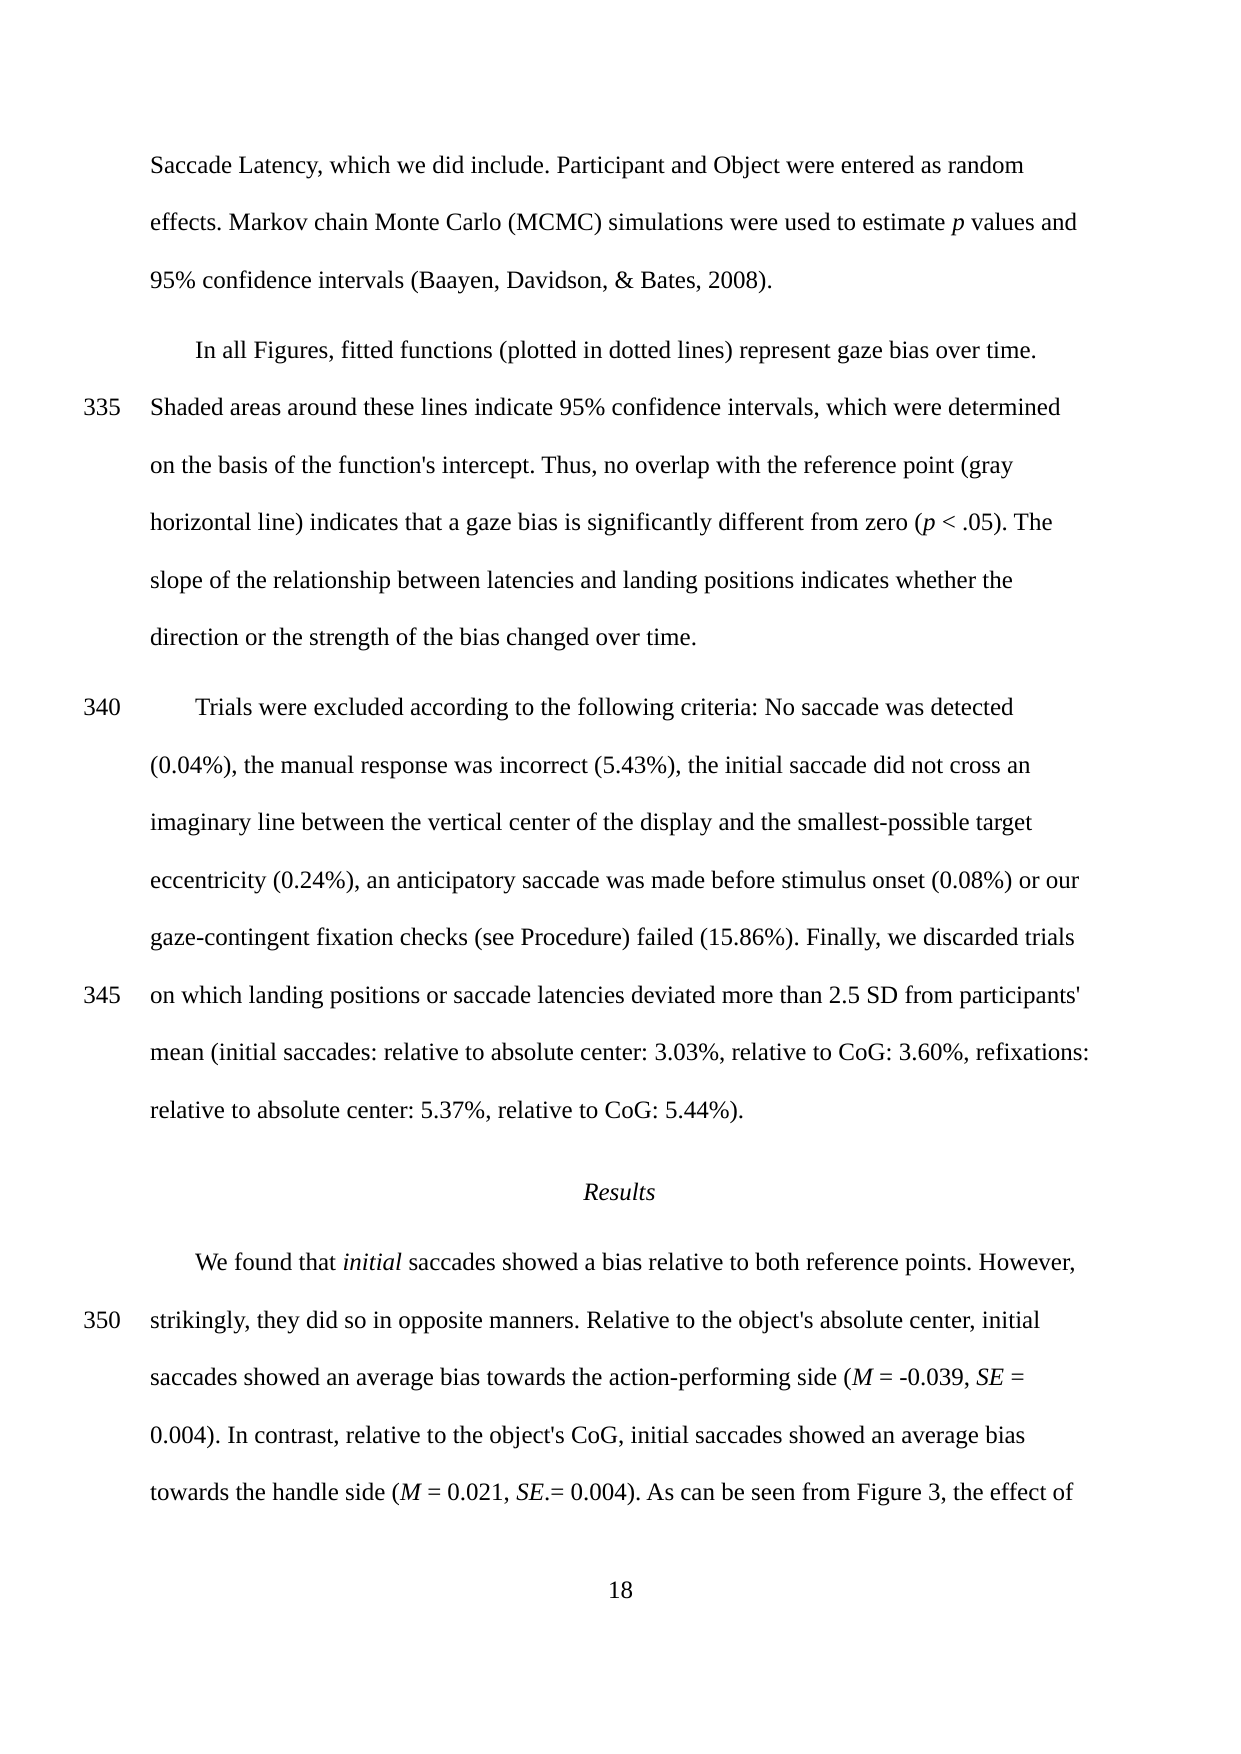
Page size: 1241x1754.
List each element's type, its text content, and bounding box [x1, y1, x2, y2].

text Trials were excluded according to the following criteria: No saccade was detected (0.04%), the manual response was incorrect (5.43%), the initial saccade did not cross an imaginary line between the vertical center of the display and the smallest-possible target eccentricity (0.24%), an anticipatory saccade was made before stimulus onset (0.08%) or our gaze-contingent fixation checks (see Procedure) failed (15.86%). Finally, we discarded trials on which landing positions or saccade latencies deviated more than 2.5 SD from participants' mean (initial saccades: relative to absolute center: 3.03%, relative to CoG: 3.60%, refixations: relative to absolute center: 5.37%, relative to CoG: 5.44%). [150, 692, 1091, 1124]
text Saccade Latency, which we did include. Participant and Object were entered as random effects. Markov chain Monte Carlo (MCMC) simulations were used to estimate p values and 95% confidence intervals (Baayen, Davidson, & Bates, 2008). [150, 150, 1091, 294]
text In all Figures, fitted functions (plotted in dotted lines) represent gaze bias over time. Shaded areas around these lines indicate 95% confidence intervals, which were determined on the basis of the function's intercept. Thus, no overlap with the reference point (gray horizontal line) indicates that a gaze bias is significantly different from zero (p < .05). The slope of the relationship between latencies and landing positions indicates whether the direction or the strength of the bias changed over time. [150, 335, 1091, 651]
subtitle Results [150, 1177, 1091, 1206]
text We found that initial saccades showed a bias relative to both reference points. However, strikingly, they did so in opposite manners. Relative to the object's absolute center, initial saccades showed an average bias towards the action-performing side (M = -0.039, SE = 0.004). In contrast, relative to the object's CoG, initial saccades showed an average bias towards the handle side (M = 0.021, SE.= 0.004). As can be seen from Figure 3, the effect of [150, 1247, 1091, 1506]
